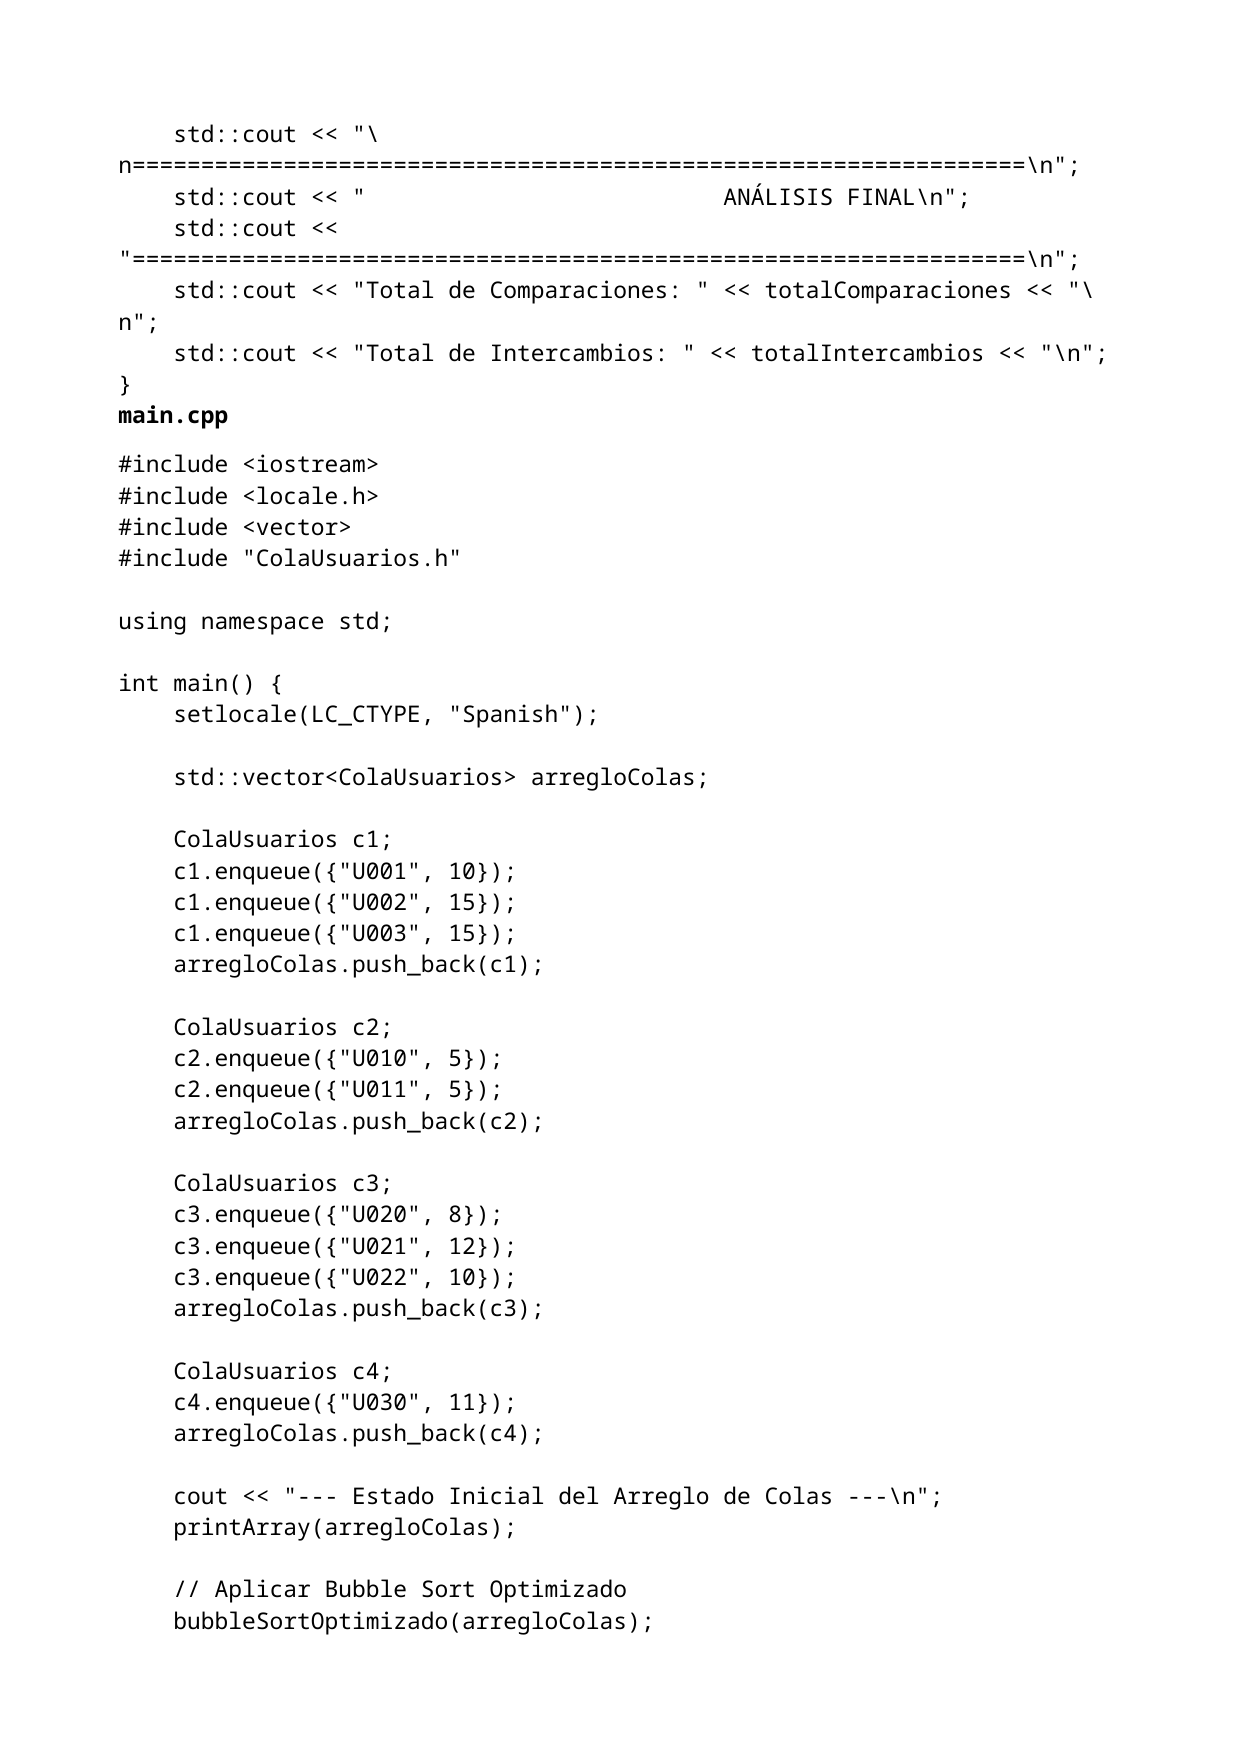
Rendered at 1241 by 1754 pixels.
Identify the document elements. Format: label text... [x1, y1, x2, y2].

text using namespace std; [118, 604, 1122, 636]
text std::cout << "Total de Intercambios: " << totalIntercambios << "\n"; [118, 337, 1122, 368]
text main.cpp [118, 399, 1122, 431]
text #include <vector> [118, 511, 1122, 542]
text // Aplicar Bubble Sort Optimizado [118, 1573, 1122, 1604]
text #include <locale.h> [118, 479, 1122, 511]
text arregloColas.push_back(c4); [118, 1417, 1122, 1448]
text c3.enqueue({"U022", 10}); [118, 1261, 1122, 1292]
text #include "ColaUsuarios.h" [118, 542, 1122, 573]
text ColaUsuarios c3; [118, 1167, 1122, 1198]
text arregloColas.push_back(c2); [118, 1104, 1122, 1136]
text arregloColas.push_back(c1); [118, 948, 1122, 979]
text arregloColas.push_back(c3); [118, 1292, 1122, 1323]
text std::cout << "Total de Comparaciones: " << totalComparaciones << "\n"; [118, 274, 1122, 337]
text c1.enqueue({"U003", 15}); [118, 917, 1122, 948]
text #include <iostream> [118, 448, 1122, 479]
text c3.enqueue({"U020", 8}); [118, 1198, 1122, 1229]
text c1.enqueue({"U001", 10}); [118, 854, 1122, 886]
text c4.enqueue({"U030", 11}); [118, 1386, 1122, 1417]
text c2.enqueue({"U011", 5}); [118, 1073, 1122, 1104]
text c1.enqueue({"U002", 15}); [118, 886, 1122, 917]
text ColaUsuarios c1; [118, 823, 1122, 854]
text bubbleSortOptimizado(arregloColas); [118, 1604, 1122, 1636]
text ColaUsuarios c4; [118, 1354, 1122, 1386]
text std::cout << "=================================================================\n"; [118, 212, 1122, 274]
text std::vector<ColaUsuarios> arregloColas; [118, 761, 1122, 792]
text std::cout << " ANÁLISIS FINAL\n"; [118, 181, 1122, 212]
text cout << "--- Estado Inicial del Arreglo de Colas ---\n"; [118, 1479, 1122, 1511]
text int main() { [118, 667, 1122, 698]
text std::cout << "\n=================================================================\n"; [118, 118, 1122, 181]
text c3.enqueue({"U021", 12}); [118, 1229, 1122, 1261]
text } [118, 368, 1122, 399]
text setlocale(LC_CTYPE, "Spanish"); [118, 698, 1122, 729]
text printArray(arregloColas); [118, 1511, 1122, 1542]
text ColaUsuarios c2; [118, 1011, 1122, 1042]
text c2.enqueue({"U010", 5}); [118, 1042, 1122, 1073]
